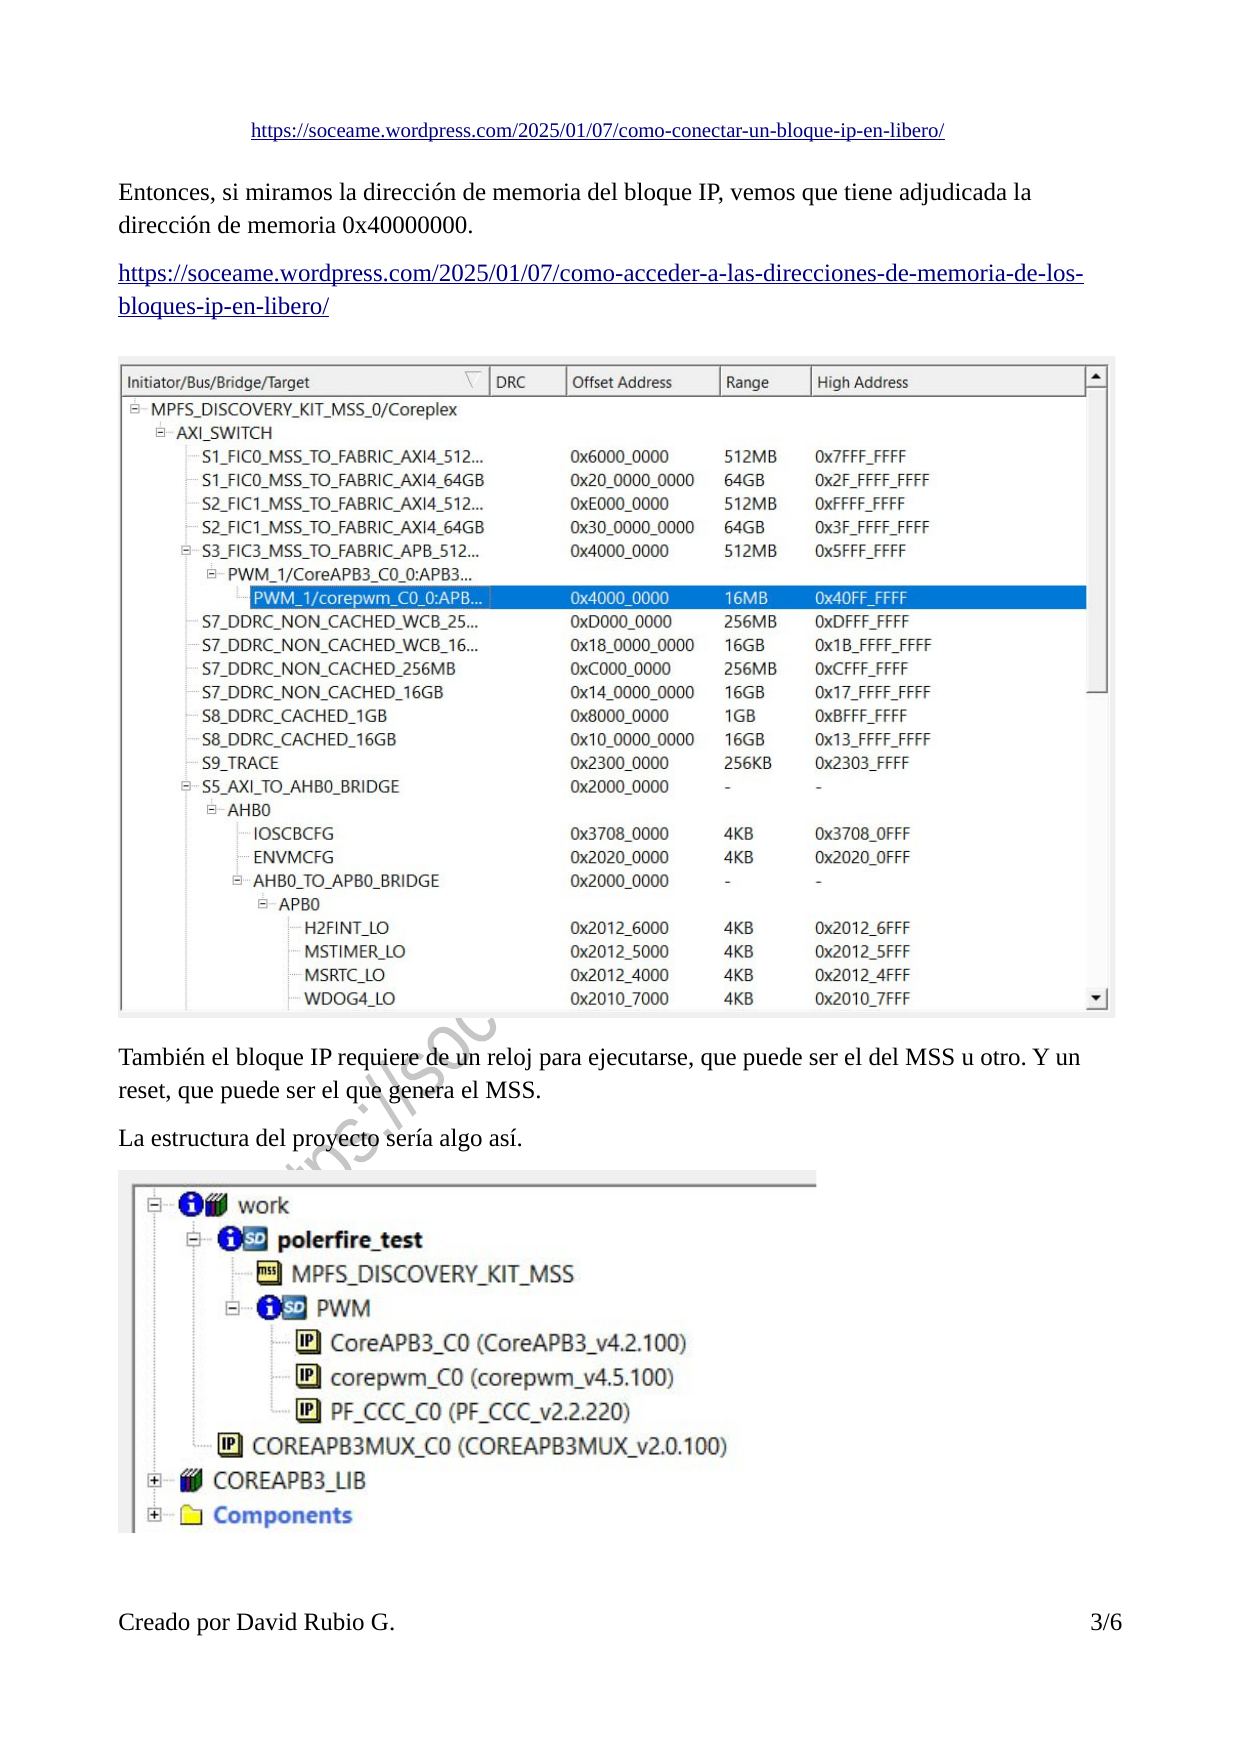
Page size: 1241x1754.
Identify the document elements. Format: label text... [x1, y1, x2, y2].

text https://soceame.wordpress.com/2025/01/07/como-acceder-a-las-direcciones-de-memoria-de-los-bloques-ip-en-libero/ [118, 258, 1122, 319]
picture [118, 1170, 817, 1533]
text La estructura del proyecto sería algo así. [118, 1123, 371, 1151]
text Entonces, si miramos la dirección de memoria del bloque IP, vemos que tiene adjudicada la dirección de memoria 0x40000000. [118, 177, 1122, 239]
text La estructura del proyecto sería algo así. [341, 1123, 1122, 1151]
picture [118, 356, 1116, 1018]
text También el bloque IP requiere de un reloj para ejecutarse, que puede ser el del MSS u otro. Y un reset, que puede ser el que genera el MSS. [118, 1042, 1122, 1104]
